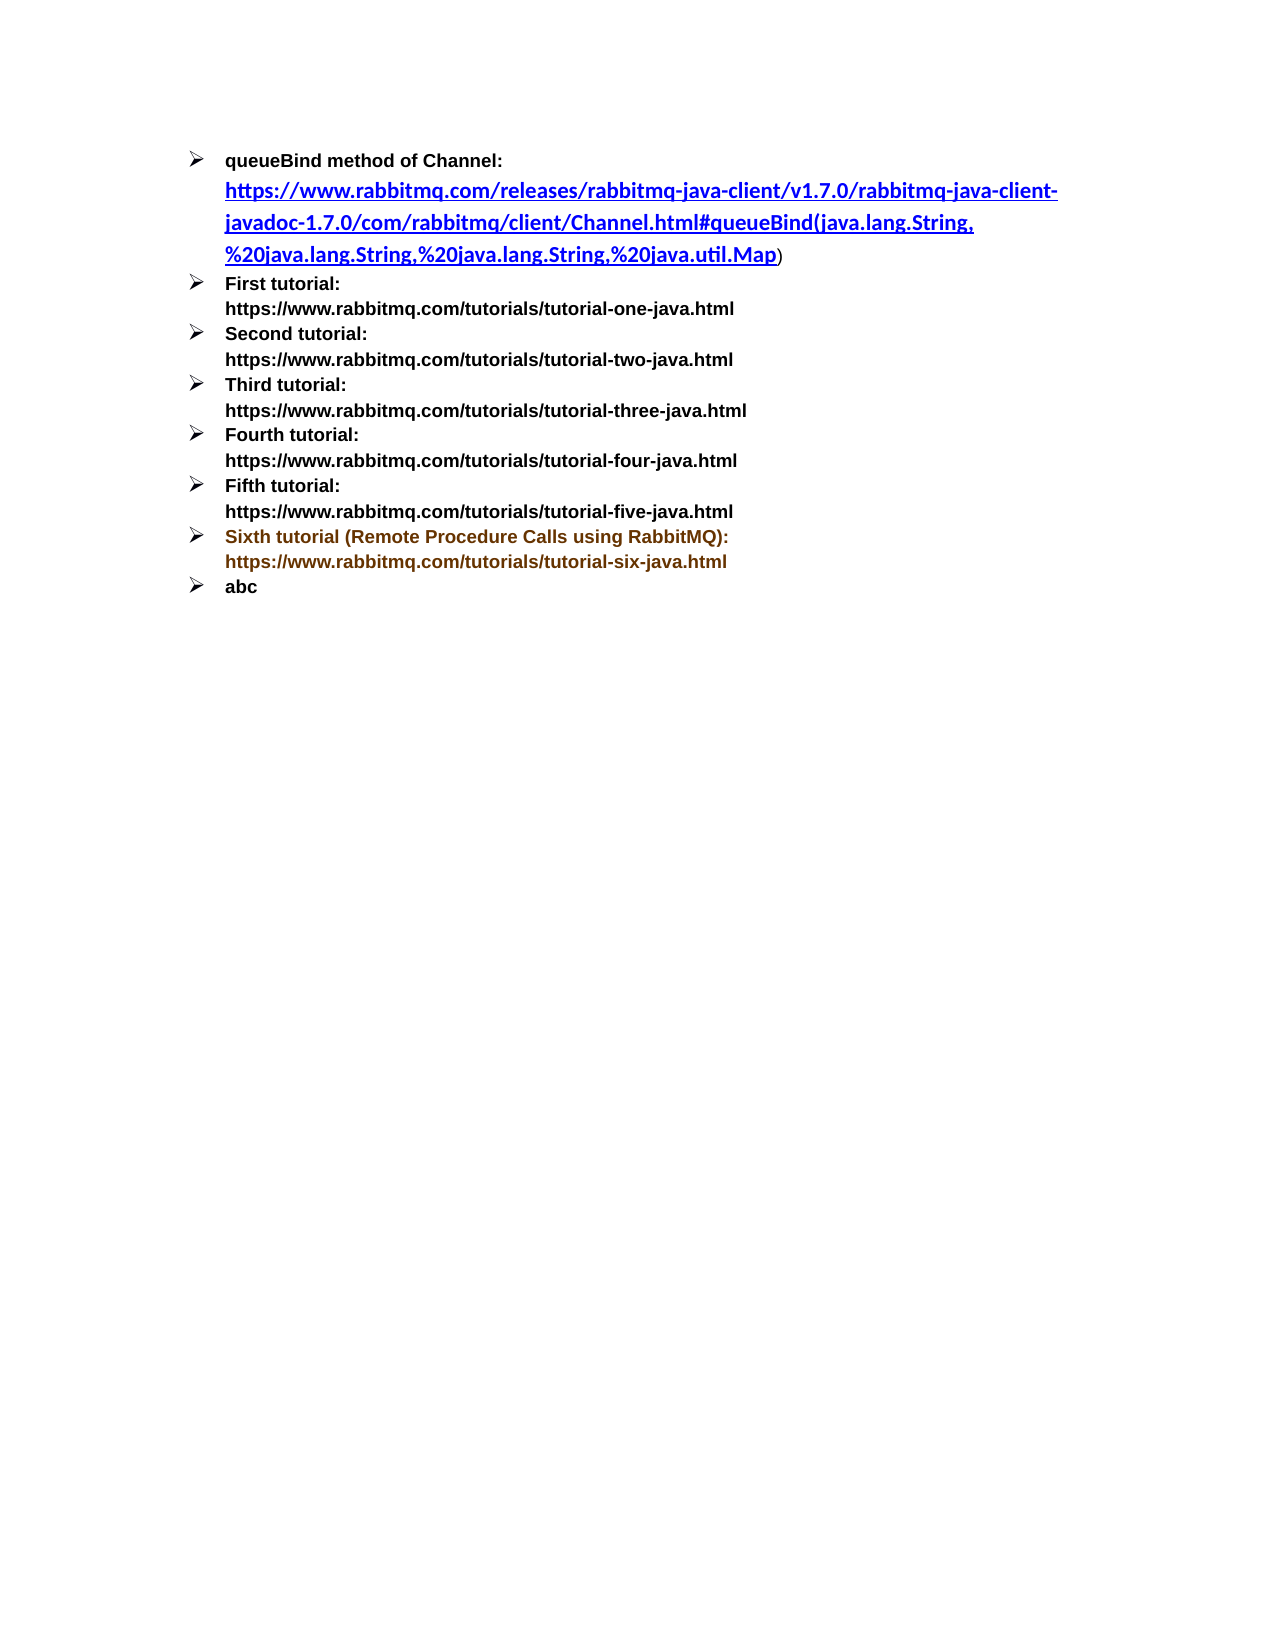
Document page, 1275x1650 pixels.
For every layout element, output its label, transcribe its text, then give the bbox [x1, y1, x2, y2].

list Second tutorial: [187, 323, 1125, 346]
list abc [187, 576, 1125, 599]
list https://www.rabbitmq.com/releases/rabbitmq-java-client/v1.7.0/rabbitmq-java-client-javadoc-1.7.0/com/rabbitmq/client/Channel.html#queueBind(java.lang.String,%20java.lang.String,%20java.lang.String,%20java.util.Map) [187, 176, 1125, 268]
list Sixth tutorial (Remote Procedure Calls using RabbitMQ): [187, 526, 1125, 548]
list https://www.rabbitmq.com/tutorials/tutorial-four-java.html [187, 450, 1125, 472]
list Fourth tutorial: [187, 424, 1125, 447]
list Third tutorial: [187, 374, 1125, 396]
list Fifth tutorial: [187, 475, 1125, 497]
list https://www.rabbitmq.com/tutorials/tutorial-six-java.html [187, 551, 1125, 573]
list First tutorial: [187, 272, 1125, 295]
list https://www.rabbitmq.com/tutorials/tutorial-two-java.html [187, 349, 1125, 370]
list https://www.rabbitmq.com/tutorials/tutorial-one-java.html [187, 298, 1125, 320]
list queueBind method of Channel: [187, 150, 1125, 172]
list https://www.rabbitmq.com/tutorials/tutorial-three-java.html [187, 399, 1125, 421]
list https://www.rabbitmq.com/tutorials/tutorial-five-java.html [187, 501, 1125, 522]
